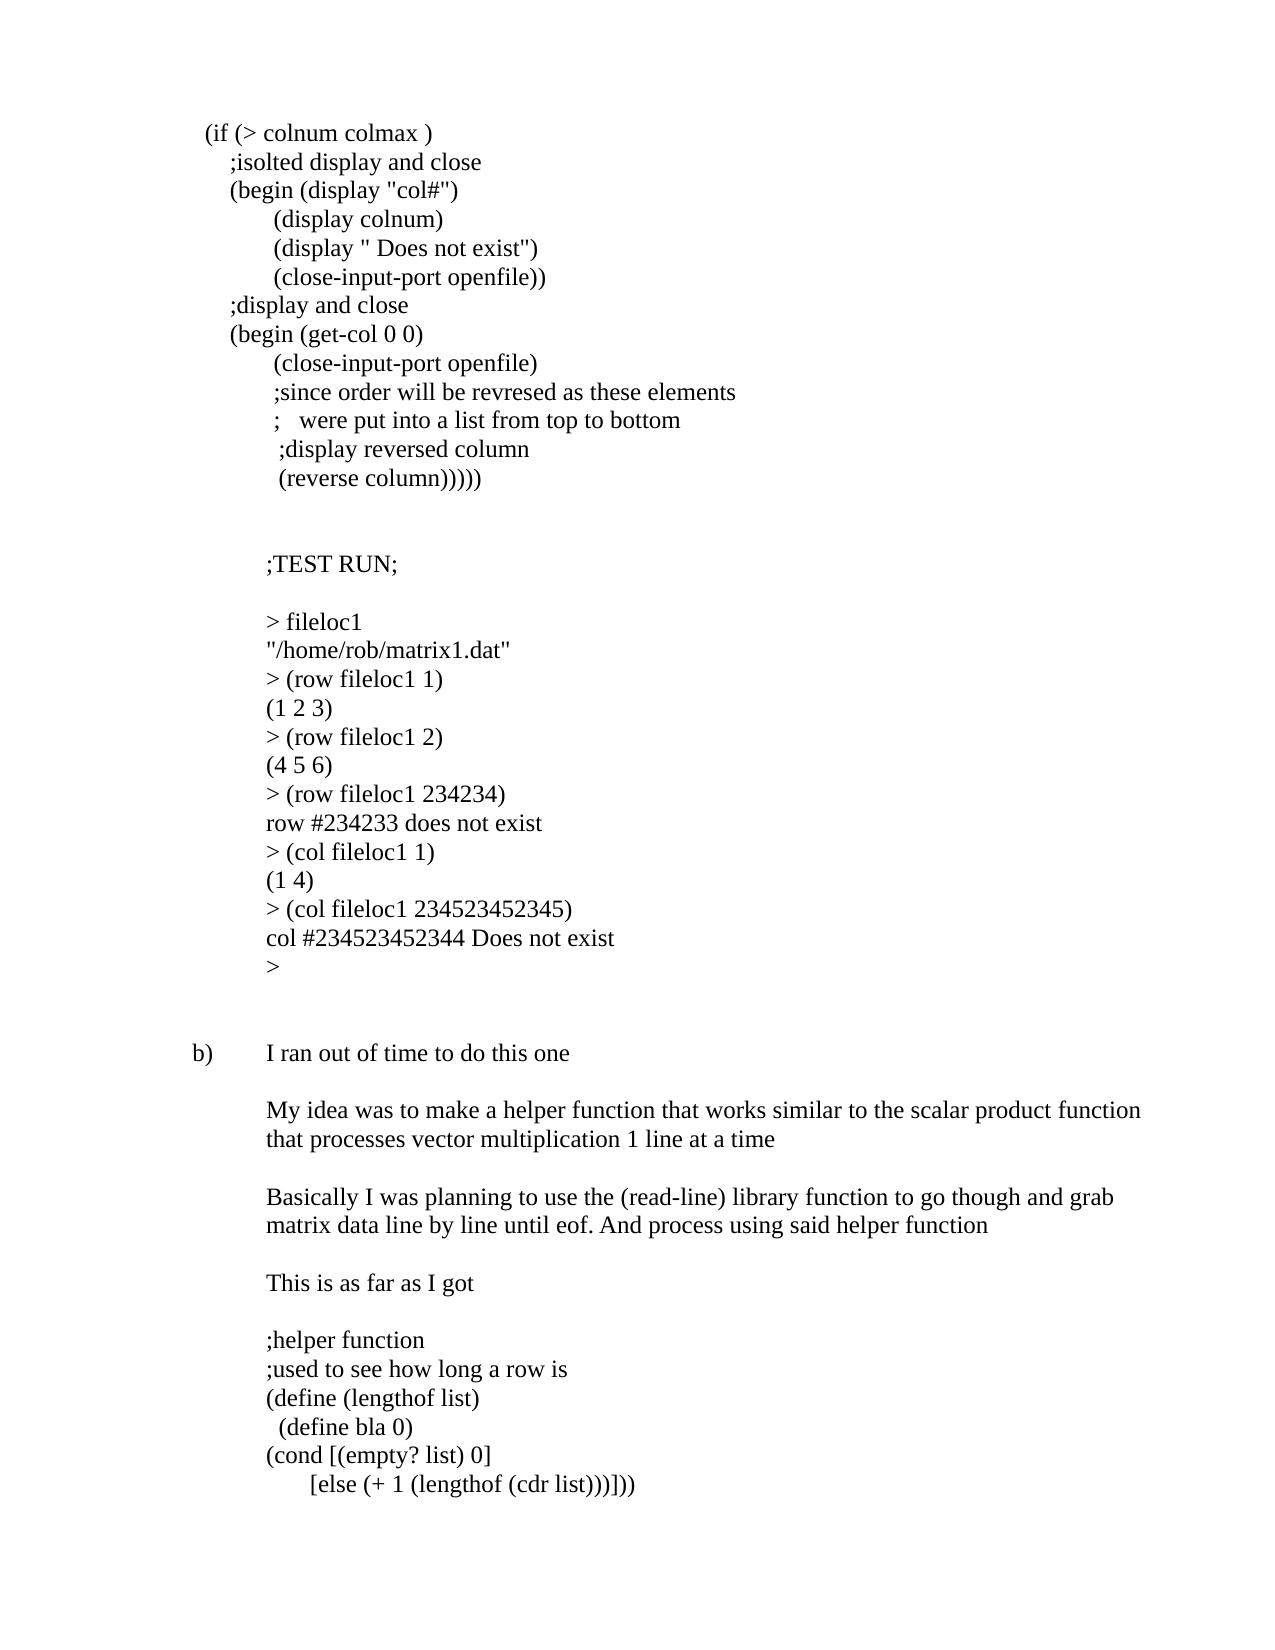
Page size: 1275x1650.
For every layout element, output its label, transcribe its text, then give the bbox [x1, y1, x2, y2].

text > (col fileloc1 1) [118, 837, 1157, 866]
text > [118, 952, 1157, 981]
text > (row fileloc1 2) [118, 722, 1157, 751]
text b) I ran out of time to do this one [118, 1038, 1157, 1067]
text (define bla 0) [118, 1412, 1157, 1441]
text ;TEST RUN; [118, 549, 1157, 578]
text > (col fileloc1 234523452345) [118, 894, 1157, 923]
text (if (> colnum colmax ) [118, 118, 1157, 147]
text [else (+ 1 (lengthof (cdr list)))])) [118, 1469, 1157, 1498]
text ;since order will be revresed as these elements [118, 377, 1157, 406]
text Basically I was planning to use the (read-line) library function to go though and grab matrix data line by line until eof. And process using said helper function [118, 1182, 1157, 1239]
text ;isolted display and close [118, 147, 1157, 176]
text (close-input-port openfile) [118, 348, 1157, 377]
text (begin (get-col 0 0) [118, 319, 1157, 348]
text "/home/rob/matrix1.dat" [118, 636, 1157, 664]
text (define (lengthof list) [118, 1383, 1157, 1412]
text col #234523452344 Does not exist [118, 923, 1157, 952]
text > (row fileloc1 234234) [118, 779, 1157, 808]
text > (row fileloc1 1) [118, 664, 1157, 693]
text ;display and close [118, 291, 1157, 319]
text ;helper function [118, 1326, 1157, 1354]
text ;display reversed column [118, 434, 1157, 463]
text (close-input-port openfile)) [118, 262, 1157, 291]
text ;used to see how long a row is [118, 1354, 1157, 1383]
text (4 5 6) [118, 751, 1157, 779]
text This is as far as I got [118, 1268, 1157, 1297]
text row #234233 does not exist [118, 808, 1157, 837]
text (begin (display "col#") [118, 176, 1157, 204]
text that processes vector multiplication 1 line at a time [118, 1124, 1157, 1153]
text (cond [(empty? list) 0] [118, 1441, 1157, 1469]
text (display colnum) [118, 204, 1157, 233]
text > fileloc1 [118, 607, 1157, 636]
text (display " Does not exist") [118, 233, 1157, 262]
text (1 2 3) [118, 693, 1157, 722]
text (1 4) [118, 866, 1157, 894]
text My idea was to make a helper function that works similar to the scalar product function [118, 1096, 1157, 1124]
text (reverse column))))) [118, 463, 1157, 492]
text ; were put into a list from top to bottom [118, 406, 1157, 434]
